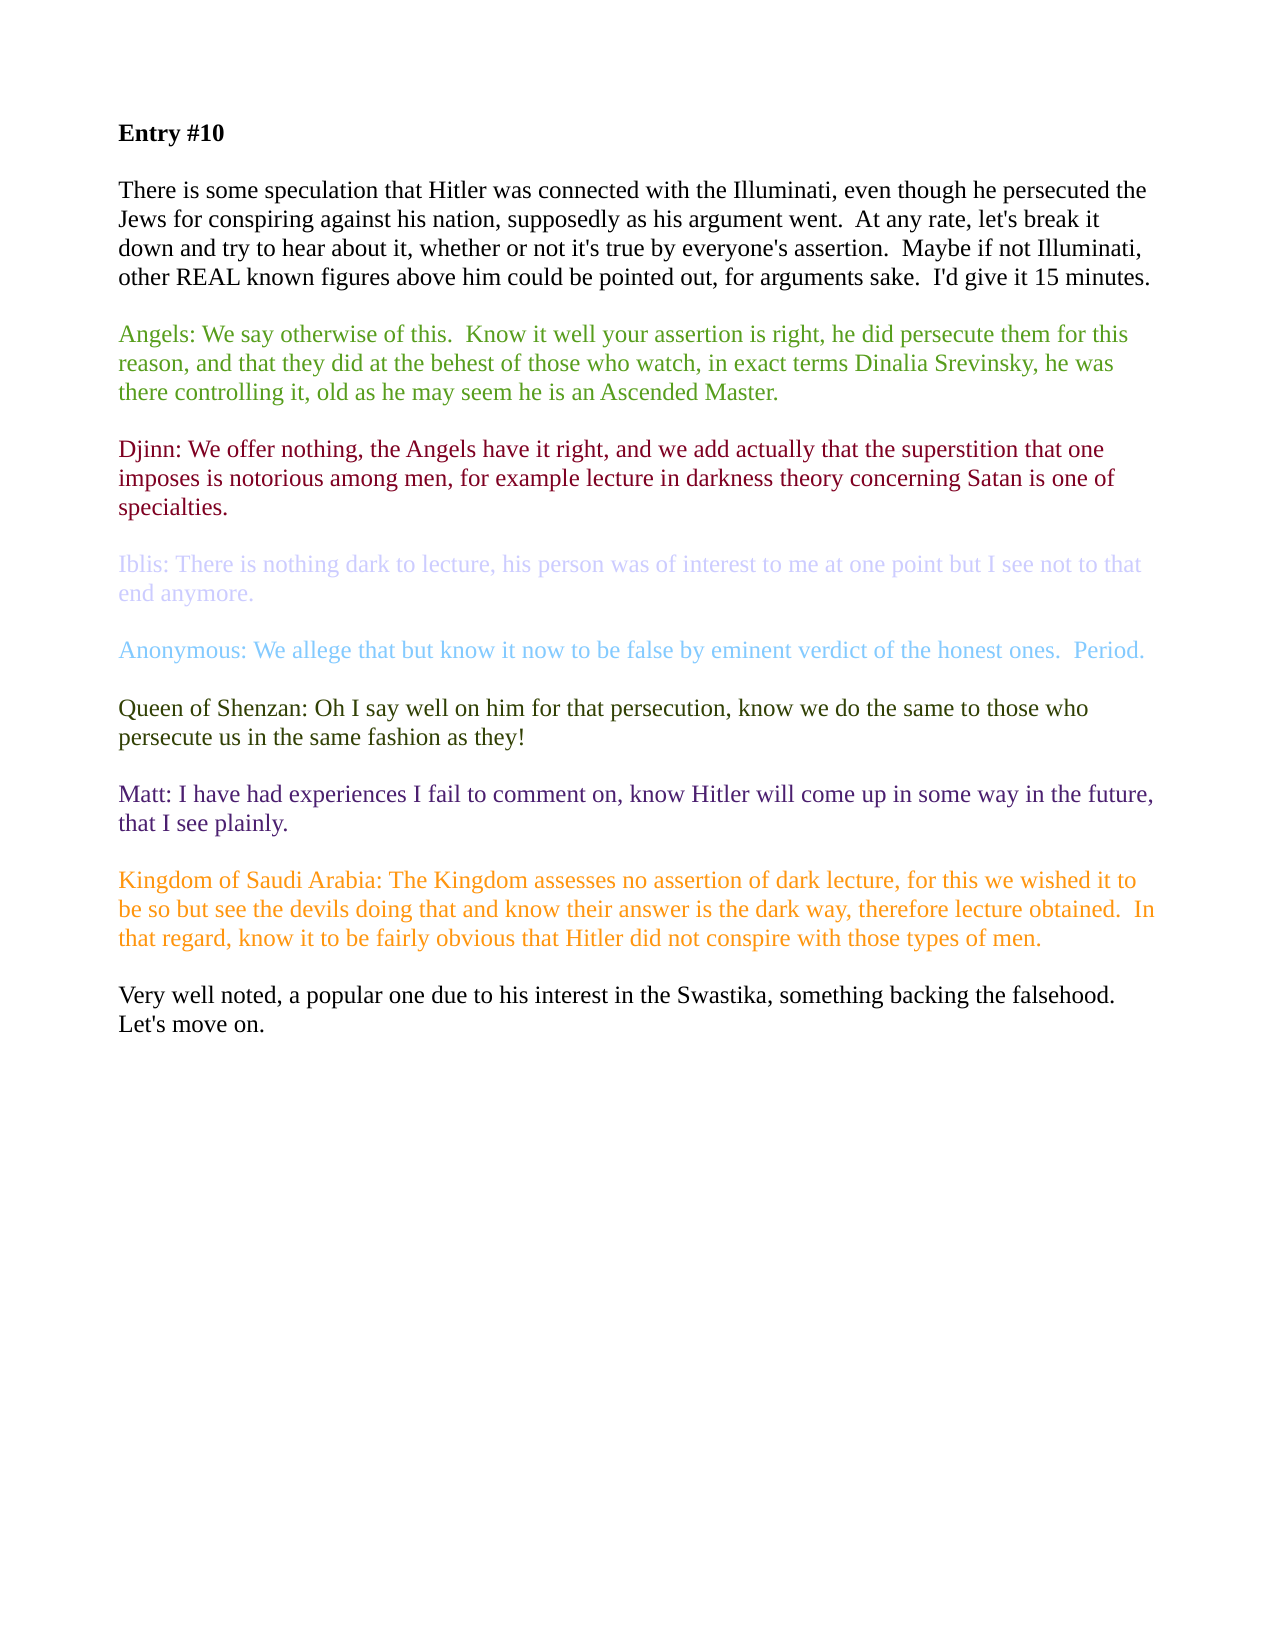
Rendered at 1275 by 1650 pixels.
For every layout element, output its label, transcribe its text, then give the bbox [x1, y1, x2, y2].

text Queen of Shenzan: Oh I say well on him for that persecution, know we do the same to those who persecute us in the same fashion as they! [118, 693, 1157, 751]
text Very well noted, a popular one due to his interest in the Swastika, something backing the falsehood. Let's move on. [118, 981, 1157, 1038]
text There is some speculation that Hitler was connected with the Illuminati, even though he persecuted the Jews for conspiring against his nation, supposedly as his argument went. At any rate, let's break it down and try to hear about it, whether or not it's true by everyone's assertion. Maybe if not Illuminati, other REAL known figures above him could be pointed out, for arguments sake. I'd give it 15 minutes. [118, 176, 1157, 291]
text Angels: We say otherwise of this. Know it well your assertion is right, he did persecute them for this reason, and that they did at the behest of those who watch, in exact terms Dinalia Srevinsky, he was there controlling it, old as he may seem he is an Ascended Master. [118, 319, 1157, 406]
text Djinn: We offer nothing, the Angels have it right, and we add actually that the superstition that one imposes is notorious among men, for example lecture in darkness theory concerning Satan is one of specialties. [118, 434, 1157, 521]
text Anonymous: We allege that but know it now to be false by eminent verdict of the honest ones. Period. [118, 636, 1157, 664]
text Iblis: There is nothing dark to lecture, his person was of interest to me at one point but I see not to that end anymore. [118, 549, 1157, 607]
text Kingdom of Saudi Arabia: The Kingdom assesses no assertion of dark lecture, for this we wished it to be so but see the devils doing that and know their answer is the dark way, therefore lecture obtained. In that regard, know it to be fairly obvious that Hitler did not conspire with those types of men. [118, 866, 1157, 952]
text Matt: I have had experiences I fail to comment on, know Hitler will come up in some way in the future, that I see plainly. [118, 779, 1157, 837]
text Entry #10 [118, 118, 1157, 147]
